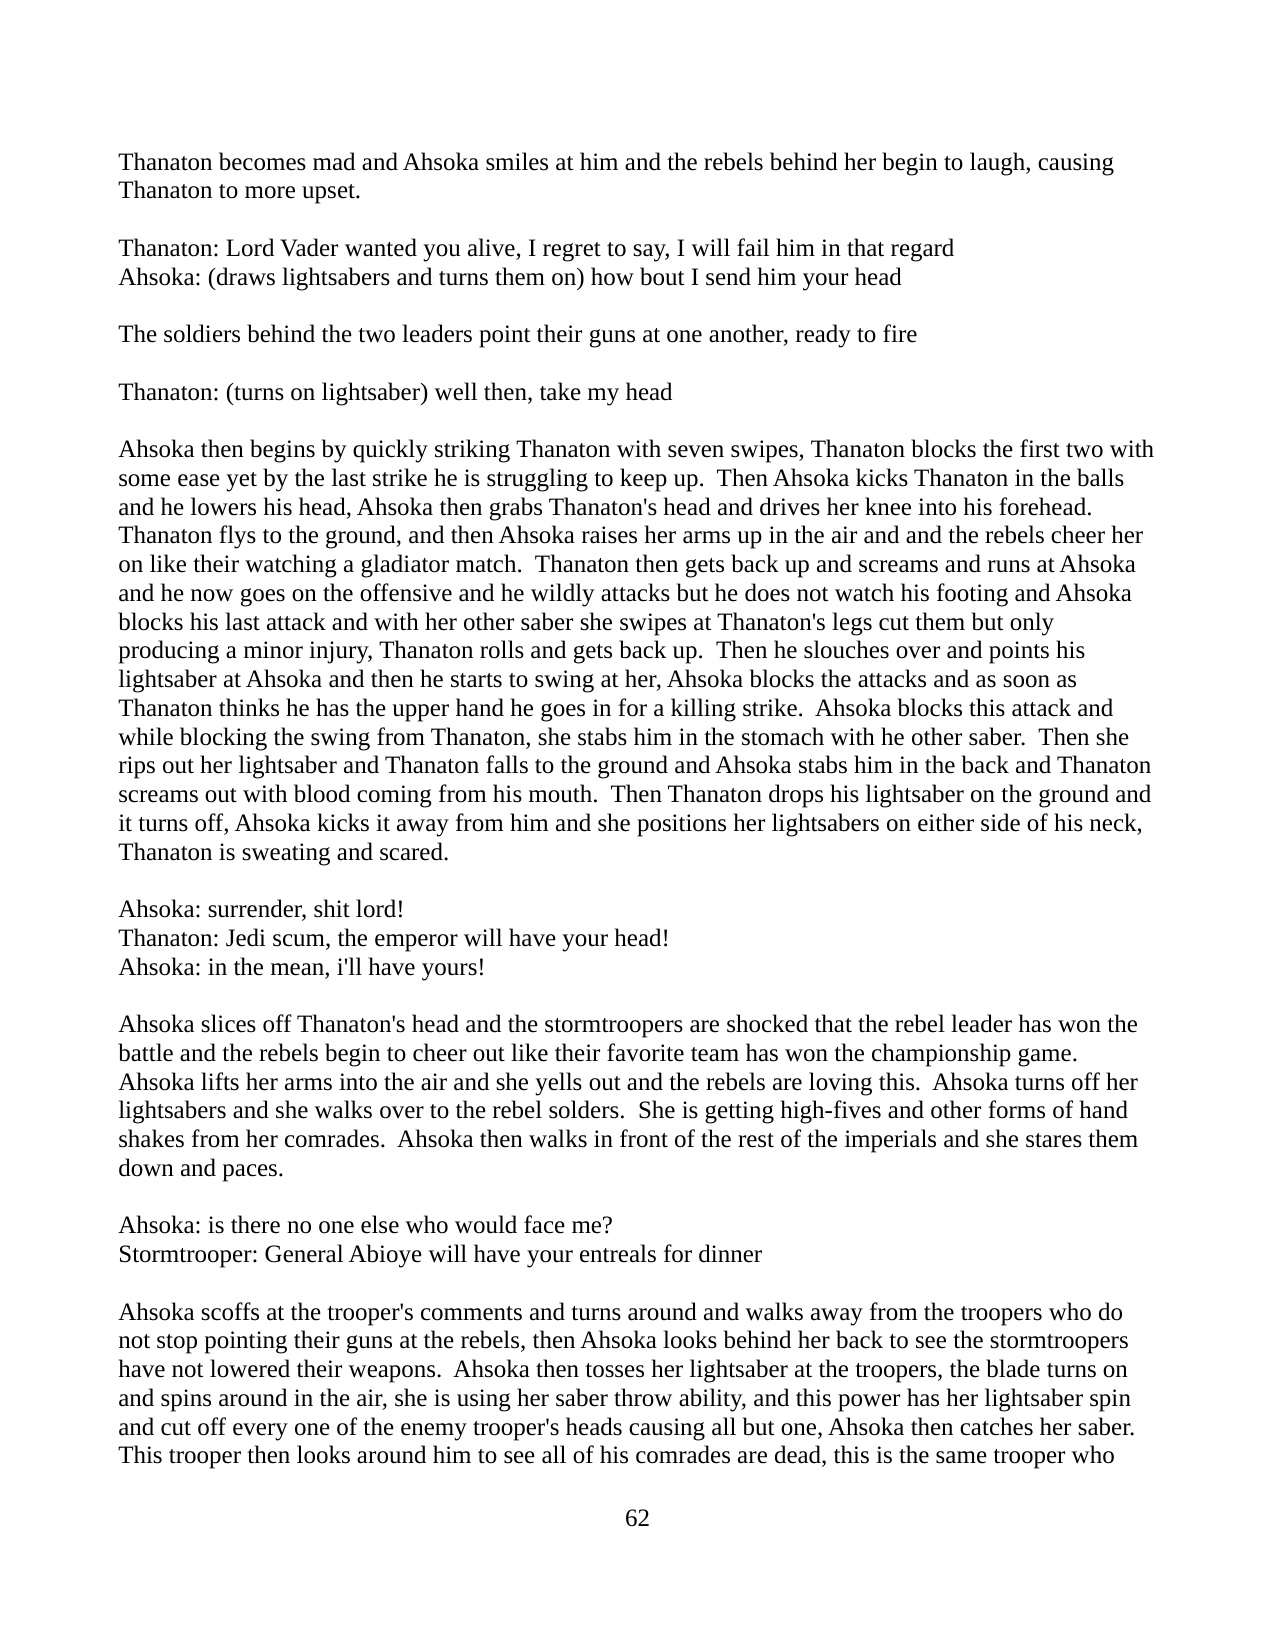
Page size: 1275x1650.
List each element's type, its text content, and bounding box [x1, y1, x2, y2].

text Thanaton: (turns on lightsaber) well then, take my head [118, 377, 1157, 406]
text Ahsoka then begins by quickly striking Thanaton with seven swipes, Thanaton blocks the first two with some ease yet by the last strike he is struggling to keep up. Then Ahsoka kicks Thanaton in the balls and he lowers his head, Ahsoka then grabs Thanaton's head and drives her knee into his forehead. Thanaton flys to the ground, and then Ahsoka raises her arms up in the air and and the rebels cheer her on like their watching a gladiator match. Thanaton then gets back up and screams and runs at Ahsoka and he now goes on the offensive and he wildly attacks but he does not watch his footing and Ahsoka blocks his last attack and with her other saber she swipes at Thanaton's legs cut them but only producing a minor injury, Thanaton rolls and gets back up. Then he slouches over and points his lightsaber at Ahsoka and then he starts to swing at her, Ahsoka blocks the attacks and as soon as Thanaton thinks he has the upper hand he goes in for a killing strike. Ahsoka blocks this attack and while blocking the swing from Thanaton, she stabs him in the stomach with he other saber. Then she rips out her lightsaber and Thanaton falls to the ground and Ahsoka stabs him in the back and Thanaton screams out with blood coming from his mouth. Then Thanaton drops his lightsaber on the ground and it turns off, Ahsoka kicks it away from him and she positions her lightsabers on either side of his neck, Thanaton is sweating and scared. [118, 434, 1157, 866]
text Thanaton: Lord Vader wanted you alive, I regret to say, I will fail him in that regard [118, 233, 1157, 262]
text The soldiers behind the two leaders point their guns at one another, ready to fire [118, 319, 1157, 348]
text Ahsoka: in the mean, i'll have yours! [118, 952, 1157, 981]
text Ahsoka: (draws lightsabers and turns them on) how bout I send him your head [118, 262, 1157, 291]
text Ahsoka scoffs at the trooper's comments and turns around and walks away from the troopers who do not stop pointing their guns at the rebels, then Ahsoka looks behind her back to see the stormtroopers have not lowered their weapons. Ahsoka then tosses her lightsaber at the troopers, the blade turns on and spins around in the air, she is using her saber throw ability, and this power has her lightsaber spin and cut off every one of the enemy trooper's heads causing all but one, Ahsoka then catches her saber. This trooper then looks around him to see all of his comrades are dead, this is the same trooper who [118, 1297, 1157, 1469]
text Ahsoka: surrender, shit lord! [118, 894, 1157, 923]
text Stormtrooper: General Abioye will have your entreals for dinner [118, 1239, 1157, 1268]
text Thanaton becomes mad and Ahsoka smiles at him and the rebels behind her begin to laugh, causing Thanaton to more upset. [118, 147, 1157, 204]
text Ahsoka slices off Thanaton's head and the stormtroopers are shocked that the rebel leader has won the battle and the rebels begin to cheer out like their favorite team has won the championship game. Ahsoka lifts her arms into the air and she yells out and the rebels are loving this. Ahsoka turns off her lightsabers and she walks over to the rebel solders. She is getting high-fives and other forms of hand shakes from her comrades. Ahsoka then walks in front of the rest of the imperials and she stares them down and paces. [118, 1009, 1157, 1182]
text Thanaton: Jedi scum, the emperor will have your head! [118, 923, 1157, 952]
text Ahsoka: is there no one else who would face me? [118, 1211, 1157, 1239]
